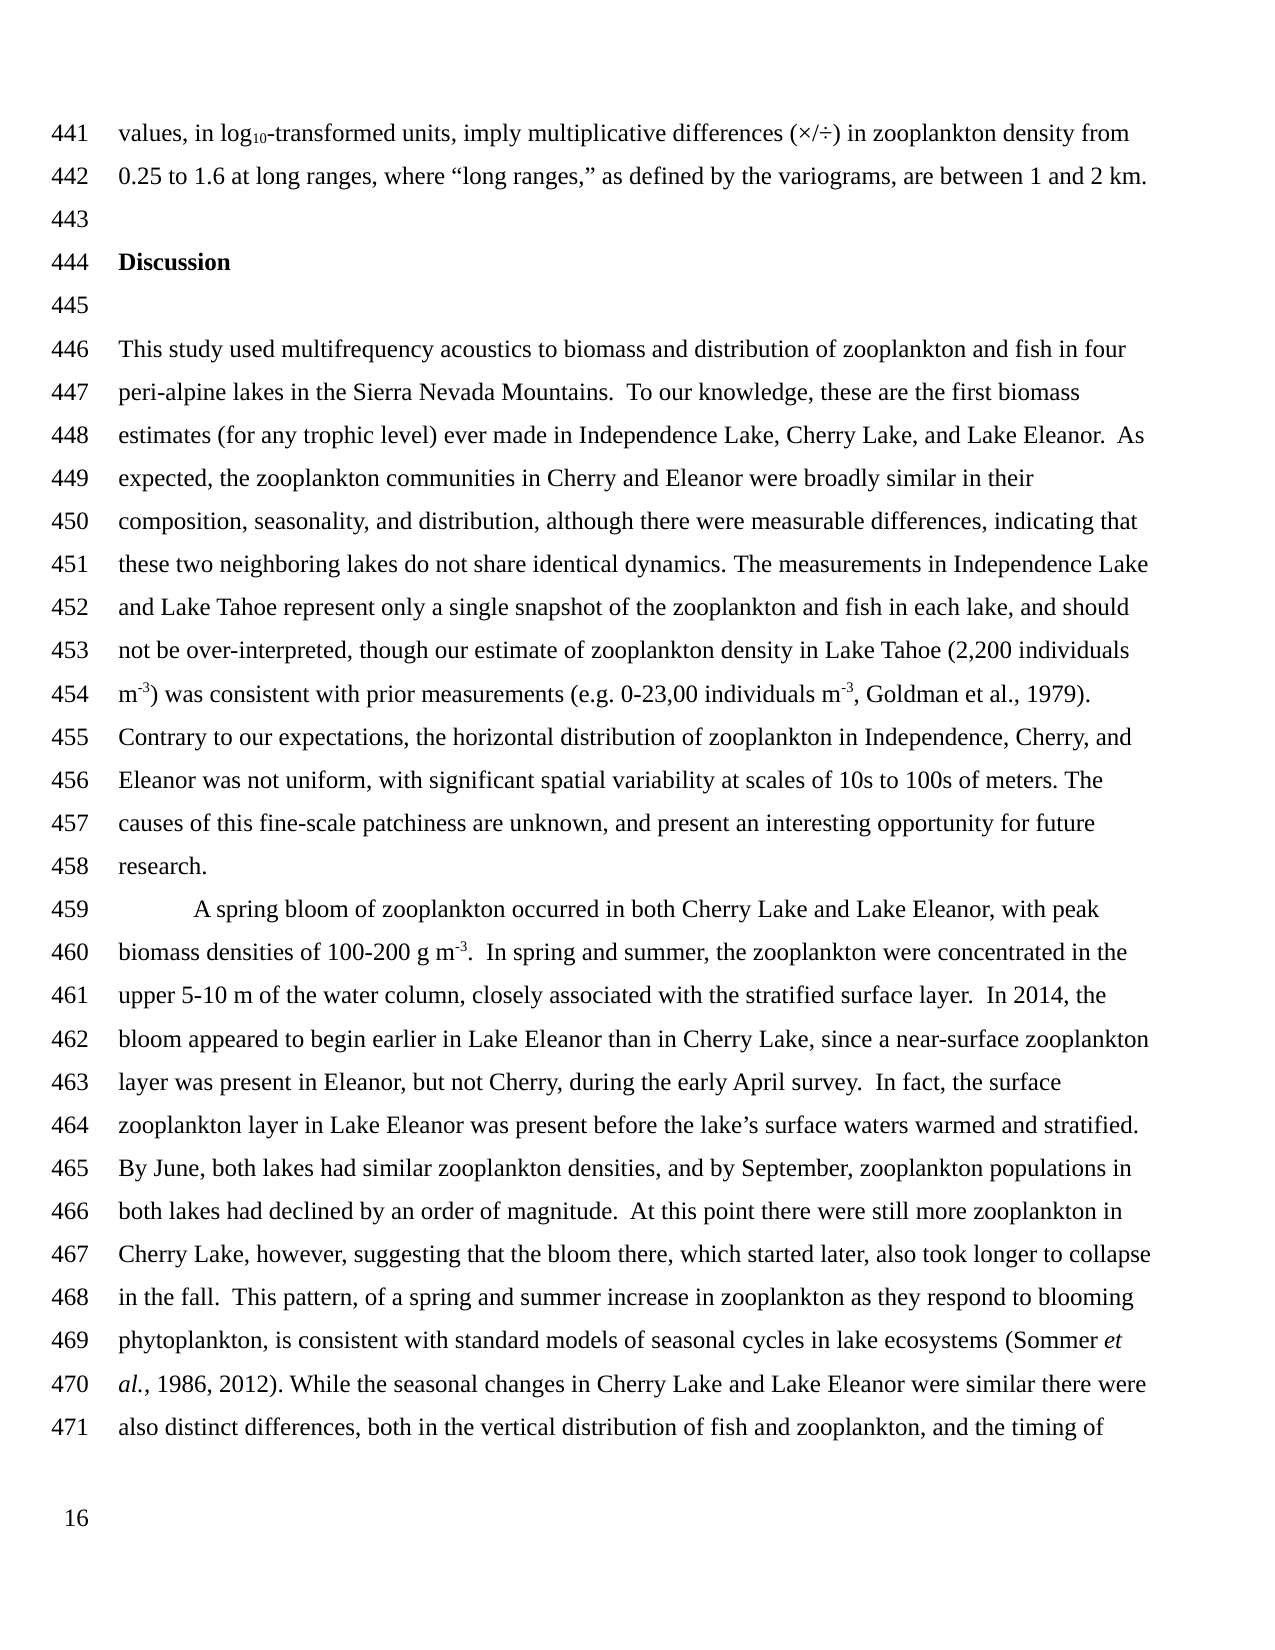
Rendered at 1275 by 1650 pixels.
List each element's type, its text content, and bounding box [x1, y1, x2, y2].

text values, in log10-transformed units, imply multiplicative differences (×/÷) in zooplankton density from 0.25 to 1.6 at long ranges, where “long ranges,” as defined by the variograms, are between 1 and 2 km. [118, 118, 1157, 190]
text This study used multifrequency acoustics to biomass and distribution of zooplankton and fish in four peri-alpine lakes in the Sierra Nevada Mountains. To our knowledge, these are the first biomass estimates (for any trophic level) ever made in Independence Lake, Cherry Lake, and Lake Eleanor. As expected, the zooplankton communities in Cherry and Eleanor were broadly similar in their composition, seasonality, and distribution, although there were measurable differences, indicating that these two neighboring lakes do not share identical dynamics. The measurements in Independence Lake and Lake Tahoe represent only a single snapshot of the zooplankton and fish in each lake, and should not be over-interpreted, though our estimate of zooplankton density in Lake Tahoe (2,200 individuals m-3) was consistent with prior measurements (e.g. 0-23,00 individuals m-3, Goldman et al., 1979⁠). Contrary to our expectations, the horizontal distribution of zooplankton in Independence, Cherry, and Eleanor was not uniform, with significant spatial variability at scales of 10s to 100s of meters. The causes of this fine-scale patchiness are unknown, and present an interesting opportunity for future research. [118, 334, 1157, 880]
text A spring bloom of zooplankton occurred in both Cherry Lake and Lake Eleanor, with peak biomass densities of 100-200 g m-3. In spring and summer, the zooplankton were concentrated in the upper 5-10 m of the water column, closely associated with the stratified surface layer. In 2014, the bloom appeared to begin earlier in Lake Eleanor than in Cherry Lake, since a near-surface zooplankton layer was present in Eleanor, but not Cherry, during the early April survey. In fact, the surface zooplankton layer in Lake Eleanor was present before the lake’s surface waters warmed and stratified. By June, both lakes had similar zooplankton densities, and by September, zooplankton populations in both lakes had declined by an order of magnitude. At this point there were still more zooplankton in Cherry Lake, however, suggesting that the bloom there, which started later, also took longer to collapse in the fall. This pattern, of a spring and summer increase in zooplankton as they respond to blooming phytoplankton, is consistent with standard models of seasonal cycles in lake ecosystems (Sommer et al., 1986, 2012)⁠. While the seasonal changes in Cherry Lake and Lake Eleanor were similar there were also distinct differences, both in the vertical distribution of fish and zooplankton, and the timing of [118, 894, 1157, 1441]
text Discussion [118, 247, 1157, 276]
